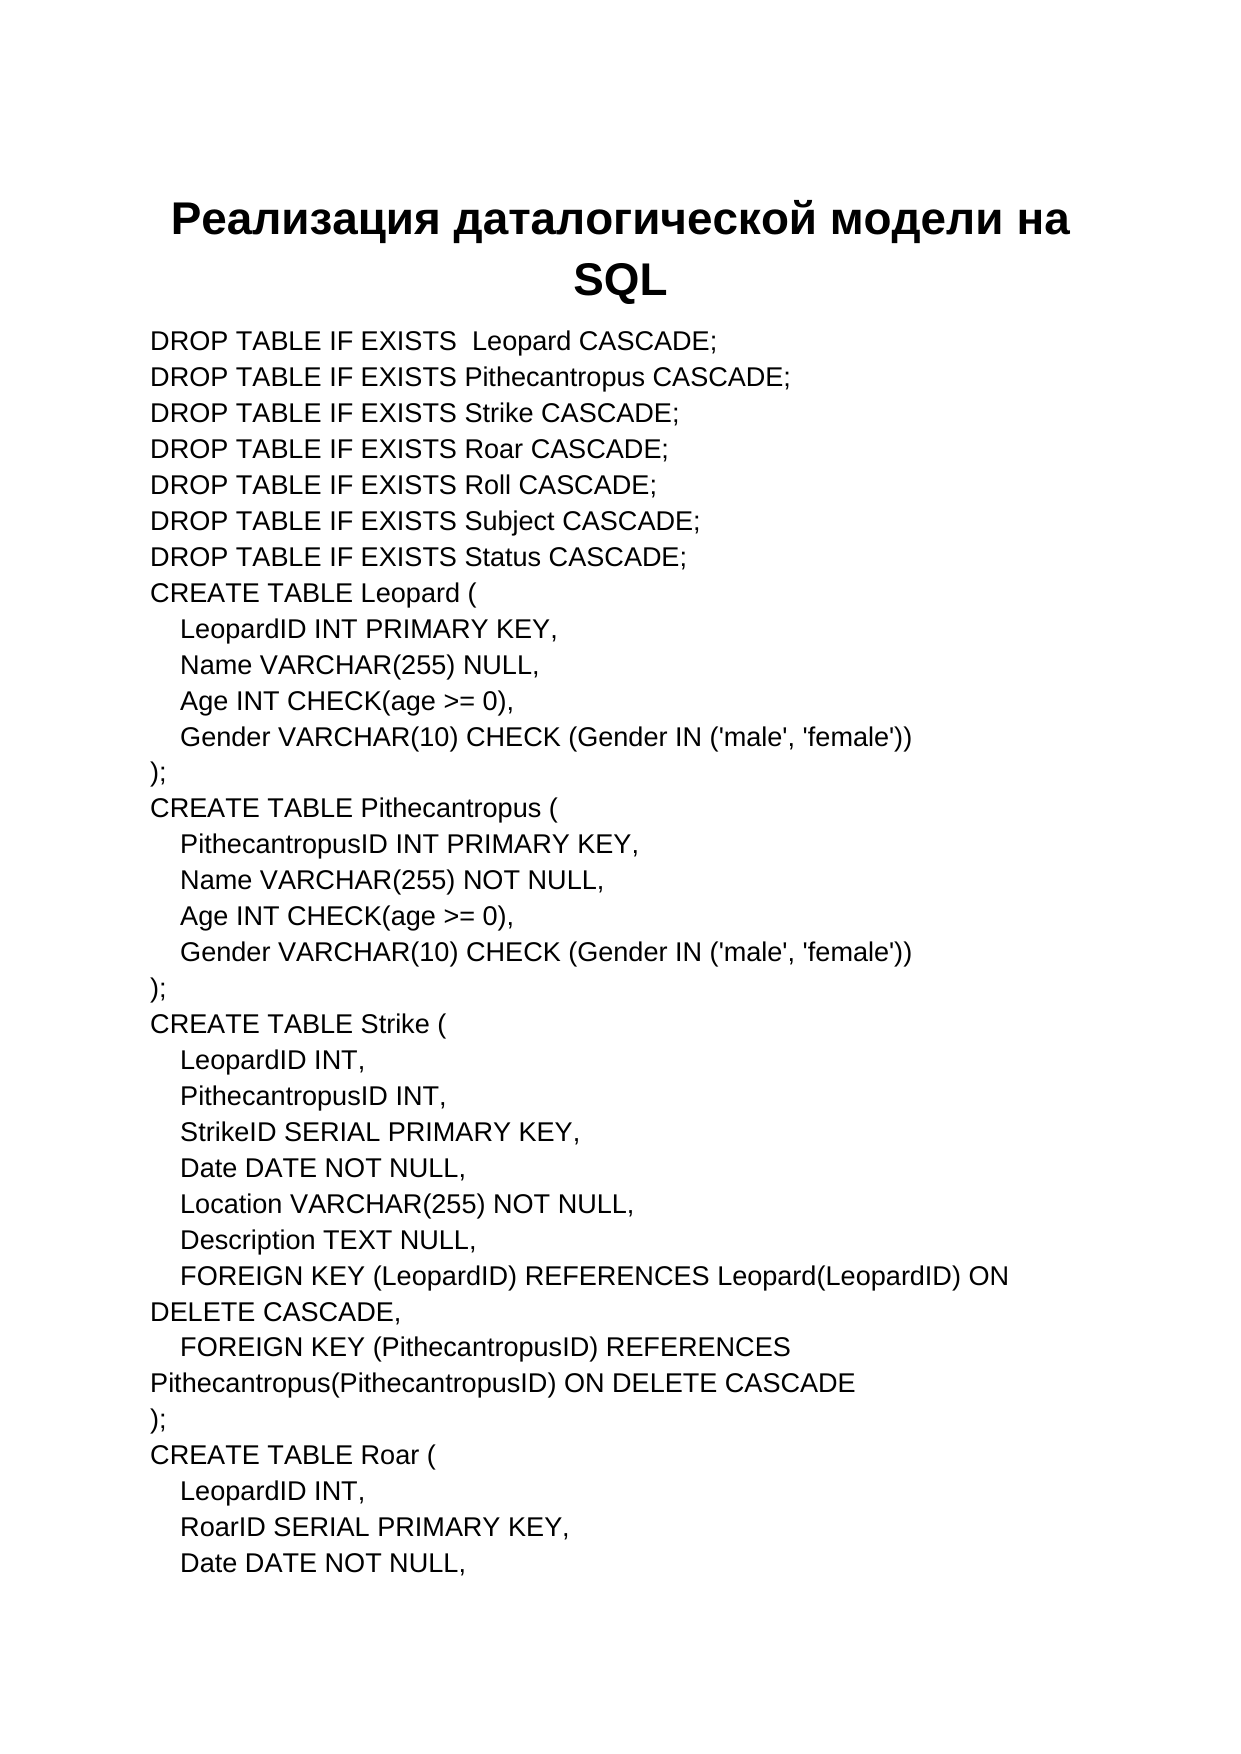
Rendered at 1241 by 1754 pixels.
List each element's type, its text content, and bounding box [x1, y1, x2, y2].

text LeopardID INT, [150, 1475, 1090, 1506]
text DROP TABLE IF EXISTS Subject CASCADE; [150, 505, 1090, 536]
text CREATE TABLE Strike ( [150, 1008, 1090, 1039]
text PithecantropusID INT PRIMARY KEY, [150, 828, 1090, 859]
text StrikeID SERIAL PRIMARY KEY, [150, 1116, 1090, 1147]
text FOREIGN KEY (PithecantropusID) REFERENCES Pithecantropus(PithecantropusID) ON DELETE CASCADE [150, 1331, 1090, 1399]
text Age INT CHECK(age >= 0), [150, 900, 1090, 931]
text Name VARCHAR(255) NOT NULL, [150, 864, 1090, 896]
text CREATE TABLE Pithecantropus ( [150, 792, 1090, 824]
text FOREIGN KEY (LeopardID) REFERENCES Leopard(LeopardID) ON DELETE CASCADE, [150, 1259, 1090, 1327]
text Date DATE NOT NULL, [150, 1547, 1090, 1578]
text DROP TABLE IF EXISTS Status CASCADE; [150, 541, 1090, 572]
text Location VARCHAR(255) NOT NULL, [150, 1188, 1090, 1219]
text LeopardID INT PRIMARY KEY, [150, 613, 1090, 644]
text LeopardID INT, [150, 1044, 1090, 1075]
text ); [150, 972, 1090, 1003]
text Gender VARCHAR(10) CHECK (Gender IN ('male', 'female')) [150, 721, 1090, 752]
text Description TEXT NULL, [150, 1224, 1090, 1255]
text RoarID SERIAL PRIMARY KEY, [150, 1511, 1090, 1542]
text DROP TABLE IF EXISTS Roar CASCADE; [150, 433, 1090, 464]
text Gender VARCHAR(10) CHECK (Gender IN ('male', 'female')) [150, 936, 1090, 967]
text Date DATE NOT NULL, [150, 1152, 1090, 1183]
text PithecantropusID INT, [150, 1080, 1090, 1111]
subtitle Реализация даталогической модели на SQL [150, 192, 1090, 305]
text ); [150, 1403, 1090, 1434]
text DROP TABLE IF EXISTS Leopard CASCADE; [150, 325, 1090, 356]
text DROP TABLE IF EXISTS Strike CASCADE; [150, 397, 1090, 428]
text DROP TABLE IF EXISTS Pithecantropus CASCADE; [150, 361, 1090, 392]
text Age INT CHECK(age >= 0), [150, 684, 1090, 716]
text CREATE TABLE Roar ( [150, 1439, 1090, 1471]
text Name VARCHAR(255) NULL, [150, 649, 1090, 680]
text ); [150, 756, 1090, 788]
text DROP TABLE IF EXISTS Roll CASCADE; [150, 469, 1090, 500]
text CREATE TABLE Leopard ( [150, 577, 1090, 608]
